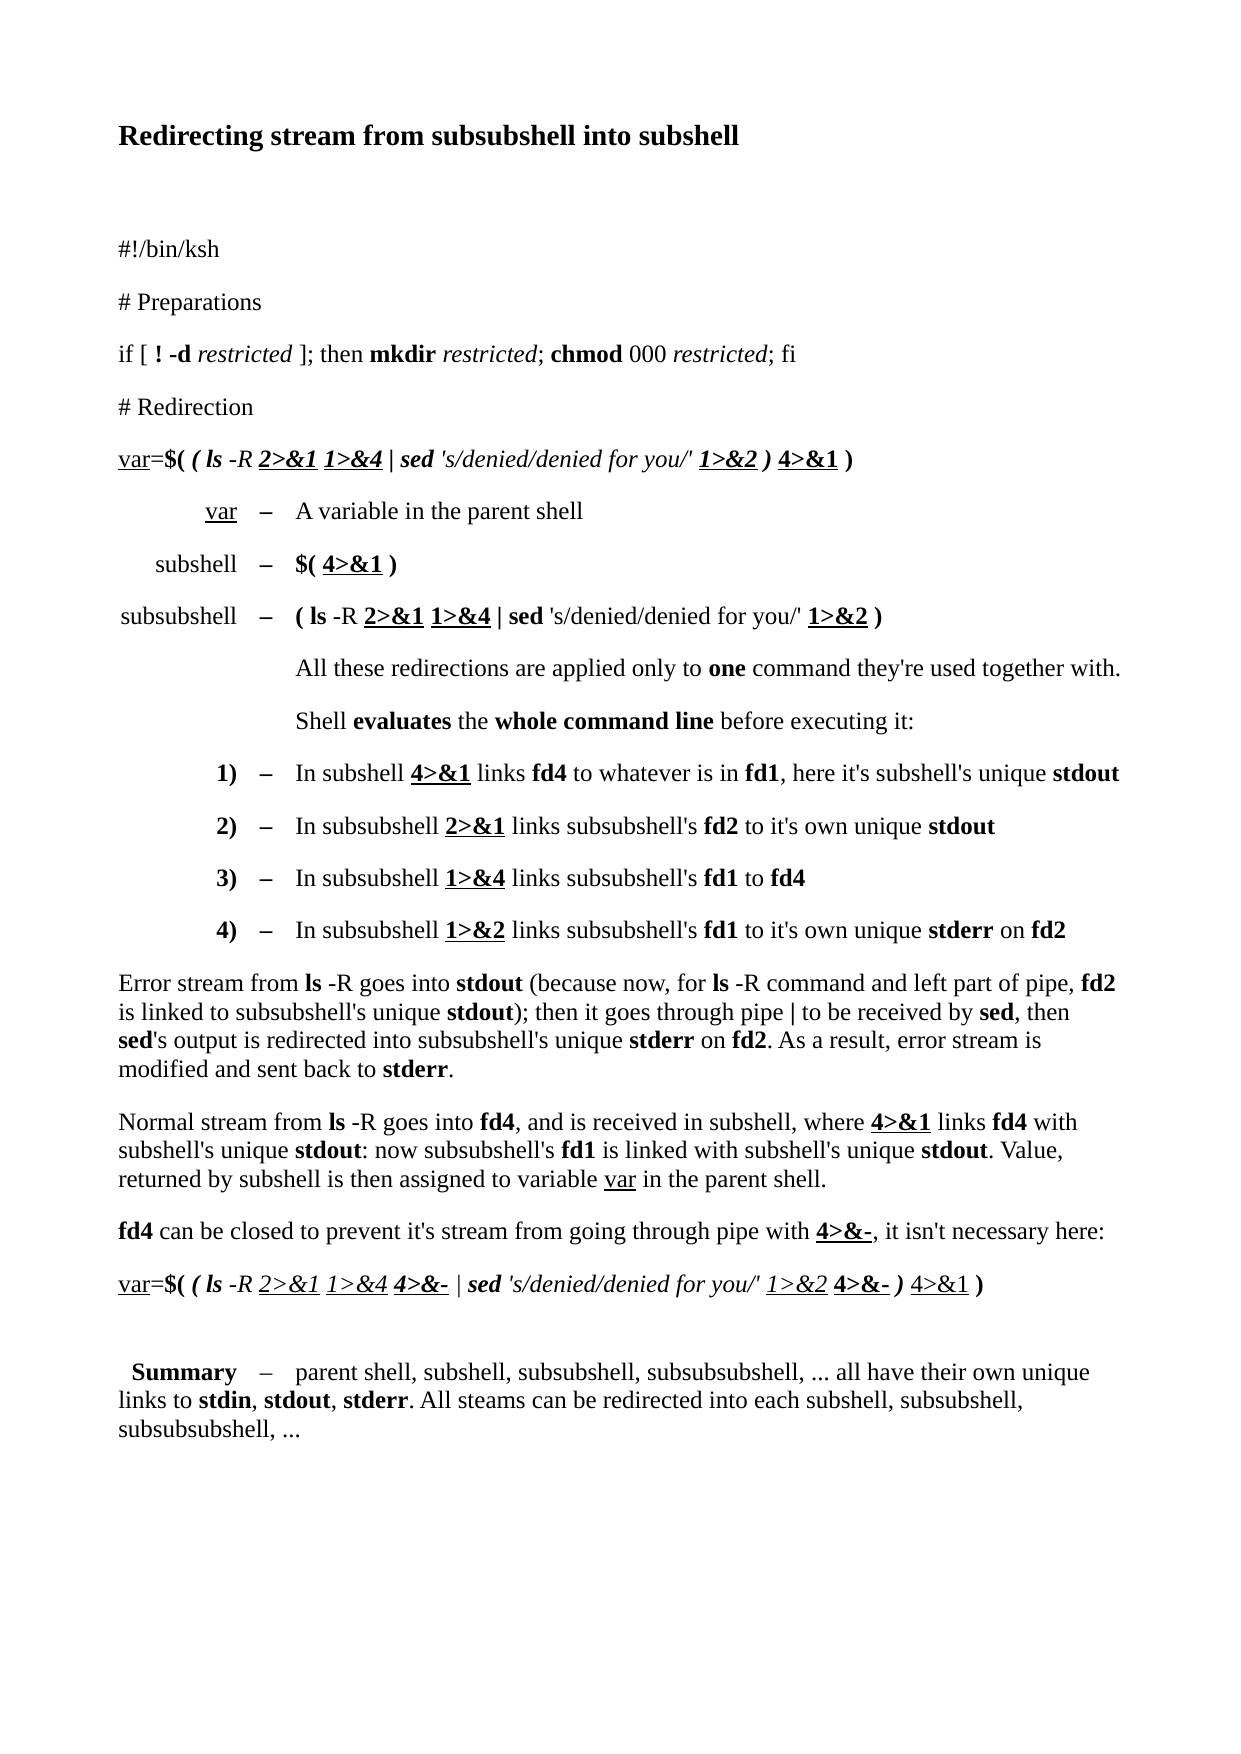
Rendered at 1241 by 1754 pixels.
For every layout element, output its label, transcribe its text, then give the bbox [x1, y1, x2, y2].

text Summary – parent shell, subshell, subsubshell, subsubsubshell, ... all have their own unique links to stdin, stdout, stderr. All steams can be redirected into each subshell, subsubshell, subsubsubshell, ... [118, 1357, 1122, 1443]
text 2) – In subsubshell 2>&1 links subsubshell's fd2 to it's own unique stdout [118, 811, 1122, 839]
text Error stream from ls -R goes into stdout (because now, for ls -R command and left part of pipe, fd2 is linked to subsubshell's unique stdout); then it goes through pipe | to be received by sed, then sed's output is redirected into subsubshell's unique stderr on fd2. As a result, error stream is modified and sent back to stderr. [118, 968, 1122, 1083]
text var=$( ( ls -R 2>&1 1>&4 | sed 's/denied/denied for you/' 1>&2 ) 4>&1 ) [118, 444, 1122, 473]
text fd4 can be closed to prevent it's stream from going through pipe with 4>&-, it isn't necessary here: [118, 1216, 1122, 1245]
text subshell – $( 4>&1 ) [118, 549, 1122, 577]
text Redirecting stream from subsubshell into subshell [118, 118, 1122, 152]
text # Preparations [118, 287, 1122, 316]
text var – A variable in the parent shell [118, 496, 1122, 525]
text 3) – In subsubshell 1>&4 links subsubshell's fd1 to fd4 [118, 863, 1122, 892]
text Normal stream from ls -R goes into fd4, and is received in subshell, where 4>&1 links fd4 with subshell's unique stdout: now subsubshell's fd1 is linked with subshell's unique stdout. Value, returned by subshell is then assigned to variable var in the parent shell. [118, 1107, 1122, 1193]
text 1) – In subshell 4>&1 links fd4 to whatever is in fd1, here it's subshell's unique stdout [118, 758, 1122, 787]
text All these redirections are applied only to one command they're used together with. [118, 653, 1122, 682]
text #!/bin/ksh [118, 234, 1122, 263]
text subsubshell – ( ls -R 2>&1 1>&4 | sed 's/denied/denied for you/' 1>&2 ) [118, 601, 1122, 630]
text 4) – In subsubshell 1>&2 links subsubshell's fd1 to it's own unique stderr on fd2 [118, 916, 1122, 944]
text if [ ! -d restricted ]; then mkdir restricted; chmod 000 restricted; fi [118, 339, 1122, 368]
text Shell evaluates the whole command line before executing it: [118, 706, 1122, 735]
text var=$( ( ls -R 2>&1 1>&4 4>&- | sed 's/denied/denied for you/' 1>&2 4>&- ) 4>&1 ) [118, 1269, 1122, 1298]
text # Redirection [118, 392, 1122, 420]
